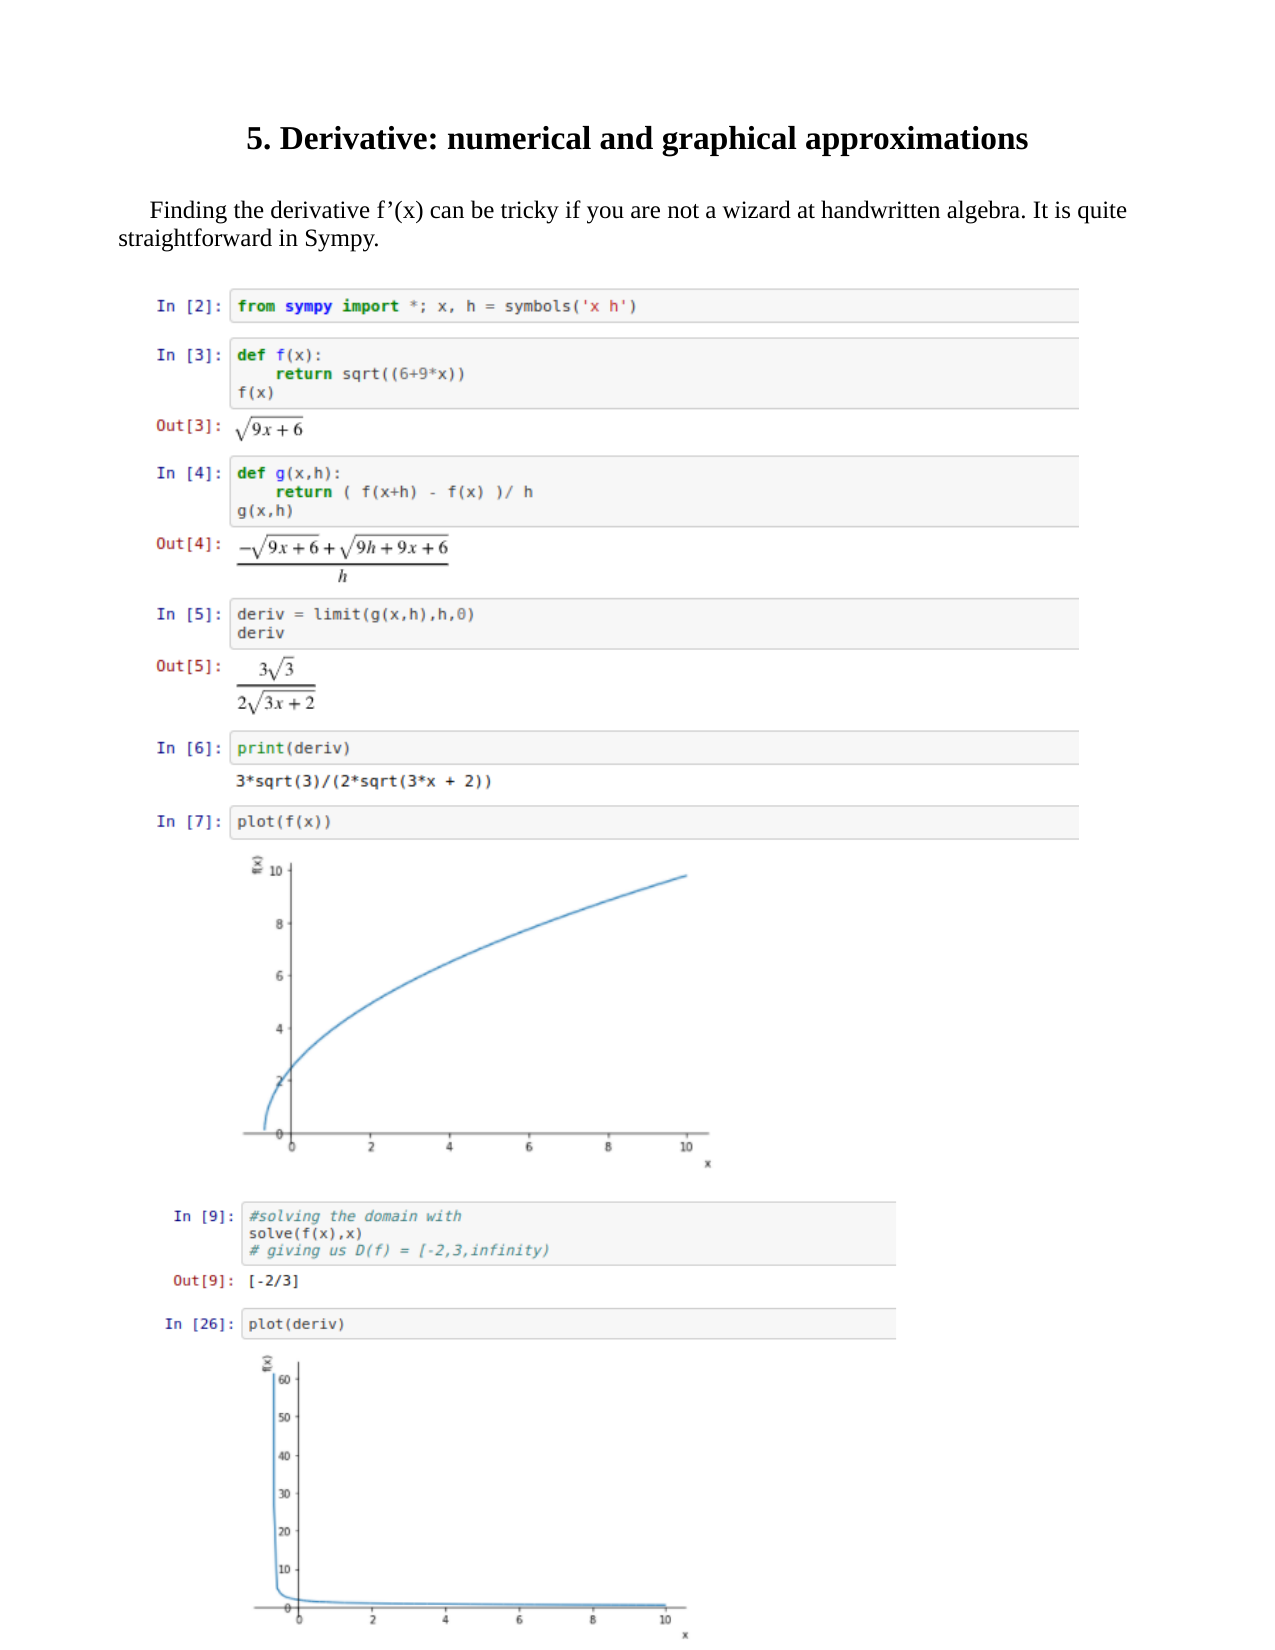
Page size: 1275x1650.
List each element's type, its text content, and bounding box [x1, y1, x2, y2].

text Finding the derivative f’(x) can be tricky if you are not a wizard at handwritten algebra. It is quite straightforward in Sympy. [118, 195, 1157, 252]
text 5. Derivative: numerical and graphical approximations [118, 118, 1157, 156]
picture [149, 281, 1079, 1174]
picture [164, 1199, 897, 1647]
